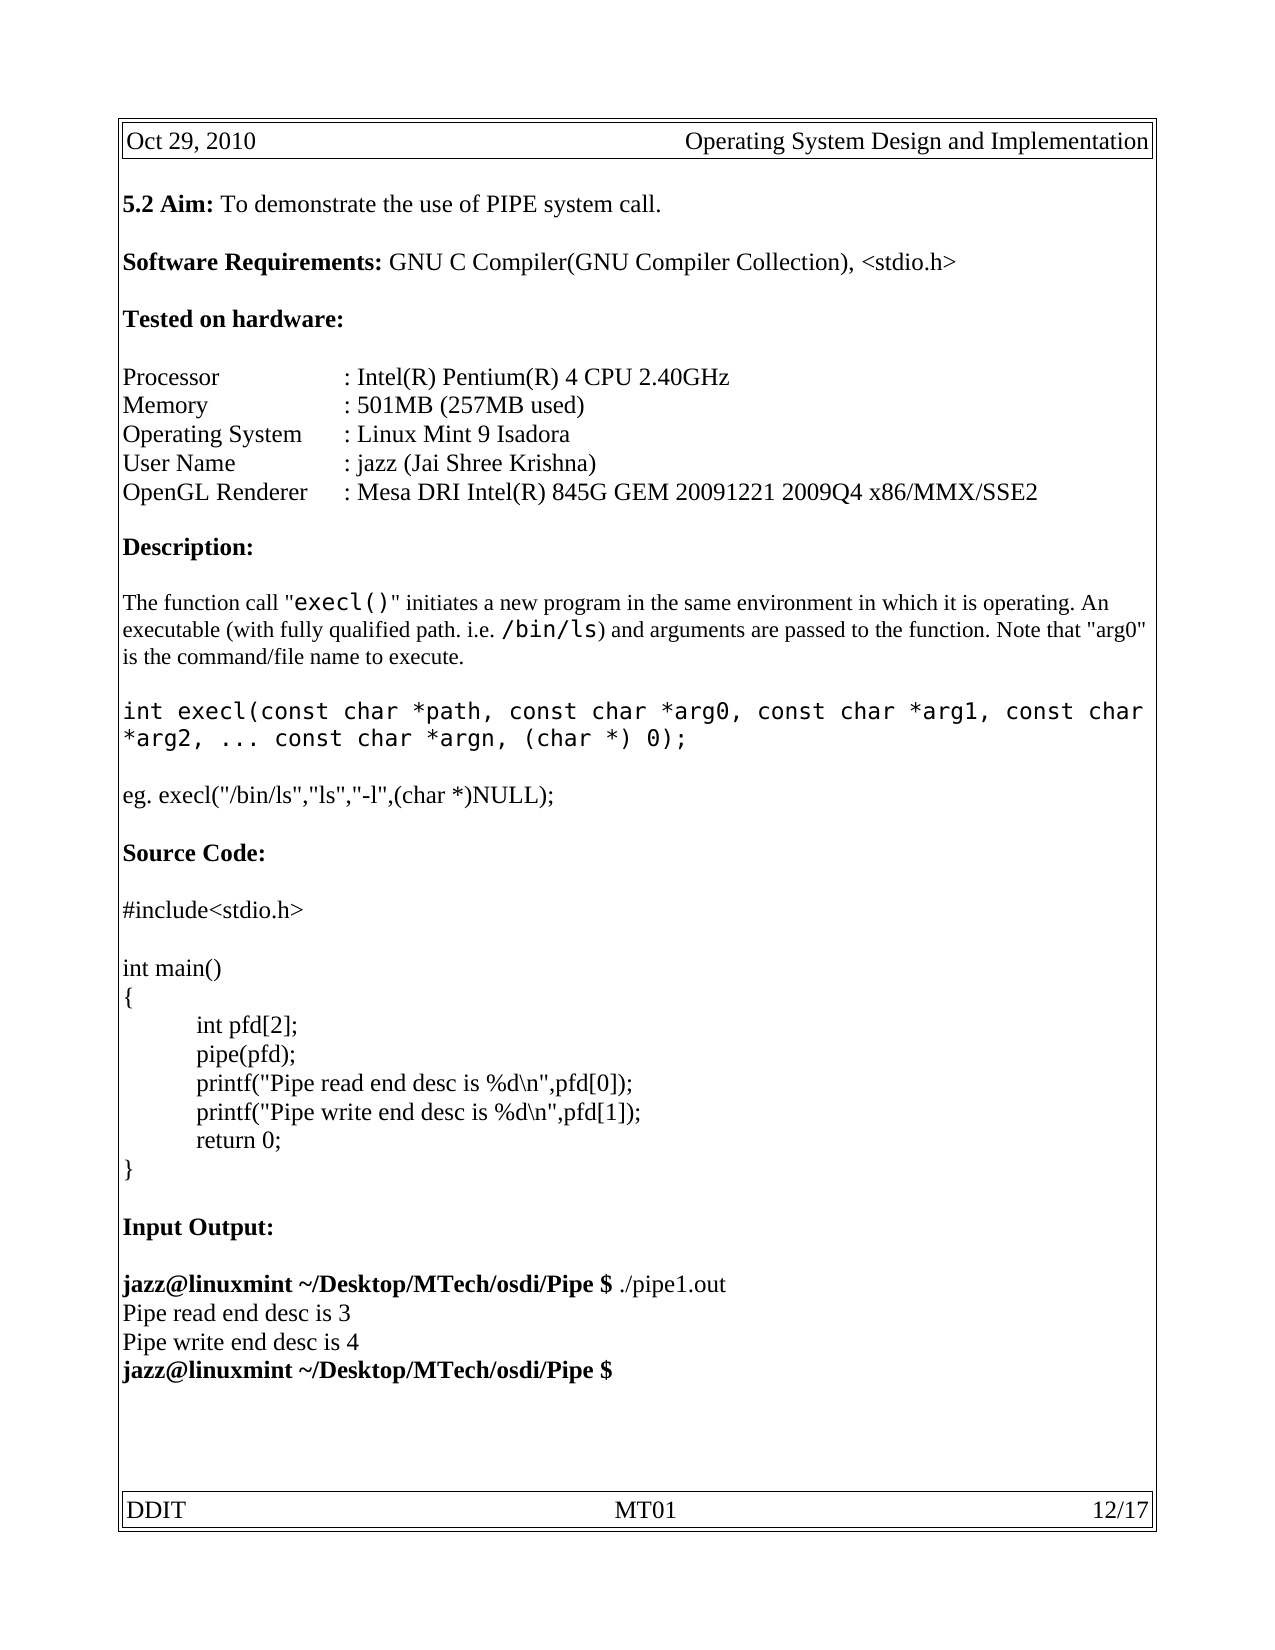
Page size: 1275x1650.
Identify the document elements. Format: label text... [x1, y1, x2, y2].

text Input Output: [122, 1212, 1153, 1240]
text #include<stdio.h> [122, 895, 1153, 924]
text 5.2 Aim: To demonstrate the use of PIPE system call. [122, 189, 1153, 218]
text Description: [122, 532, 1153, 560]
text jazz@linuxmint ~/Desktop/MTech/osdi/Pipe $ [122, 1355, 1153, 1384]
text } [122, 1154, 1153, 1183]
text Tested on hardware: [122, 304, 1153, 333]
text Software Requirements: GNU C Compiler(GNU Compiler Collection), <stdio.h> [122, 247, 1153, 275]
text jazz@linuxmint ~/Desktop/MTech/osdi/Pipe $ ./pipe1.out [122, 1269, 1153, 1298]
text Source Code: [122, 838, 1153, 867]
text int main() [122, 953, 1153, 982]
text int execl(const char *path, const char *arg0, const char *arg1, const char *arg2, ... const char *argn, (char *) 0); [122, 698, 1153, 752]
text Memory : 501MB (257MB used) [122, 390, 1153, 419]
text Pipe write end desc is 4 [122, 1327, 1153, 1355]
text pipe(pfd); [122, 1039, 1153, 1068]
text OpenGL Renderer : Mesa DRI Intel(R) 845G GEM 20091221 2009Q4 x86/MMX/SSE2 [122, 477, 1153, 505]
text Operating System : Linux Mint 9 Isadora [122, 419, 1153, 448]
text { [122, 982, 1153, 1010]
text int pfd[2]; [122, 1010, 1153, 1039]
text return 0; [122, 1125, 1153, 1154]
text printf("Pipe read end desc is %d\n",pfd[0]); [122, 1068, 1153, 1097]
text The function call "execl()" initiates a new program in the same environment in which it is operating. An executable (with fully qualified path. i.e. /bin/ls) and arguments are passed to the function. Note that "arg0" is the command/file name to execute. [122, 589, 1153, 669]
text Pipe read end desc is 3 [122, 1298, 1153, 1327]
text printf("Pipe write end desc is %d\n",pfd[1]); [122, 1097, 1153, 1125]
text Processor : Intel(R) Pentium(R) 4 CPU 2.40GHz [122, 362, 1153, 390]
text User Name : jazz (Jai Shree Krishna) [122, 448, 1153, 477]
text eg. execl("/bin/ls","ls","-l",(char *)NULL); [122, 780, 1153, 809]
